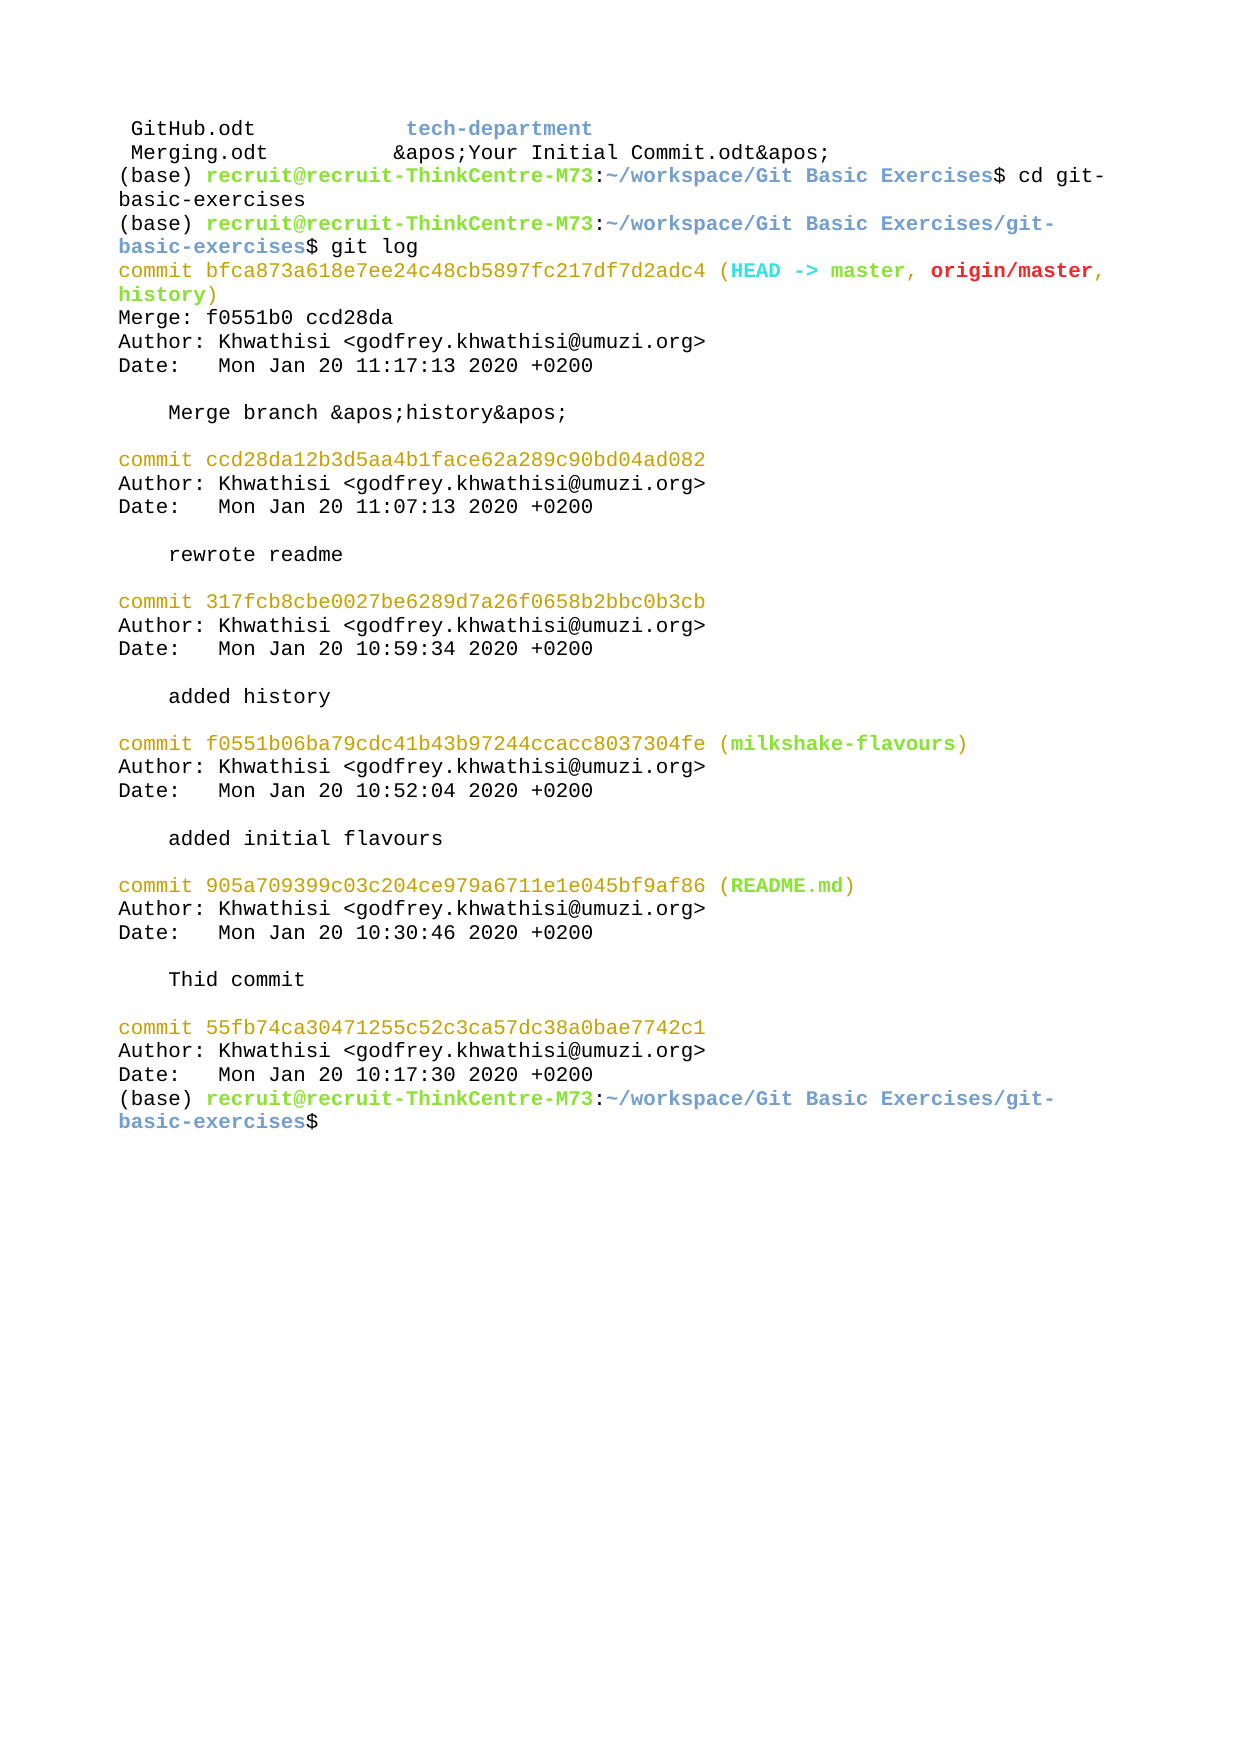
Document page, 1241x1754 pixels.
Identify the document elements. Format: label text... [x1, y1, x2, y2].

text (base) recruit@recruit-ThinkCentre-M73:~/workspace/Git Basic Exercises/git-basic-exercises$ [118, 1088, 1122, 1135]
text Date: Mon Jan 20 11:07:13 2020 +0200 [118, 496, 1122, 520]
text Date: Mon Jan 20 11:17:13 2020 +0200 [118, 354, 1122, 378]
text (base) recruit@recruit-ThinkCentre-M73:~/workspace/Git Basic Exercises$ cd git-basic-exercises [118, 165, 1122, 213]
text added initial flavours [118, 827, 1122, 851]
text added history [118, 686, 1122, 709]
text rewrote readme [118, 544, 1122, 567]
text commit 317fcb8cbe0027be6289d7a26f0658b2bbc0b3cb [118, 591, 1122, 615]
text GitHub.odt tech-department [118, 118, 1122, 142]
text Author: Khwathisi <godfrey.khwathisi@umuzi.org> [118, 615, 1122, 638]
text Merge branch &apos;history&apos; [118, 402, 1122, 426]
text commit ccd28da12b3d5aa4b1face62a289c90bd04ad082 [118, 449, 1122, 473]
text Author: Khwathisi <godfrey.khwathisi@umuzi.org> [118, 757, 1122, 780]
text Author: Khwathisi <godfrey.khwathisi@umuzi.org> [118, 1040, 1122, 1064]
text Author: Khwathisi <godfrey.khwathisi@umuzi.org> [118, 898, 1122, 922]
text Author: Khwathisi <godfrey.khwathisi@umuzi.org> [118, 331, 1122, 354]
text Date: Mon Jan 20 10:59:34 2020 +0200 [118, 638, 1122, 662]
text (base) recruit@recruit-ThinkCentre-M73:~/workspace/Git Basic Exercises/git-basic-exercises$ git log [118, 213, 1122, 260]
text Date: Mon Jan 20 10:17:30 2020 +0200 [118, 1064, 1122, 1088]
text Date: Mon Jan 20 10:30:46 2020 +0200 [118, 922, 1122, 946]
text Author: Khwathisi <godfrey.khwathisi@umuzi.org> [118, 473, 1122, 496]
text Date: Mon Jan 20 10:52:04 2020 +0200 [118, 780, 1122, 804]
text commit bfca873a618e7ee24c48cb5897fc217df7d2adc4 (HEAD -> master, origin/master, history) [118, 260, 1122, 307]
text Merge: f0551b0 ccd28da [118, 307, 1122, 331]
text Merging.odt &apos;Your Initial Commit.odt&apos; [118, 142, 1122, 165]
text commit f0551b06ba79cdc41b43b97244ccacc8037304fe (milkshake-flavours) [118, 733, 1122, 757]
text commit 905a709399c03c204ce979a6711e1e045bf9af86 (README.md) [118, 875, 1122, 898]
text commit 55fb74ca30471255c52c3ca57dc38a0bae7742c1 [118, 1017, 1122, 1040]
text Thid commit [118, 969, 1122, 993]
